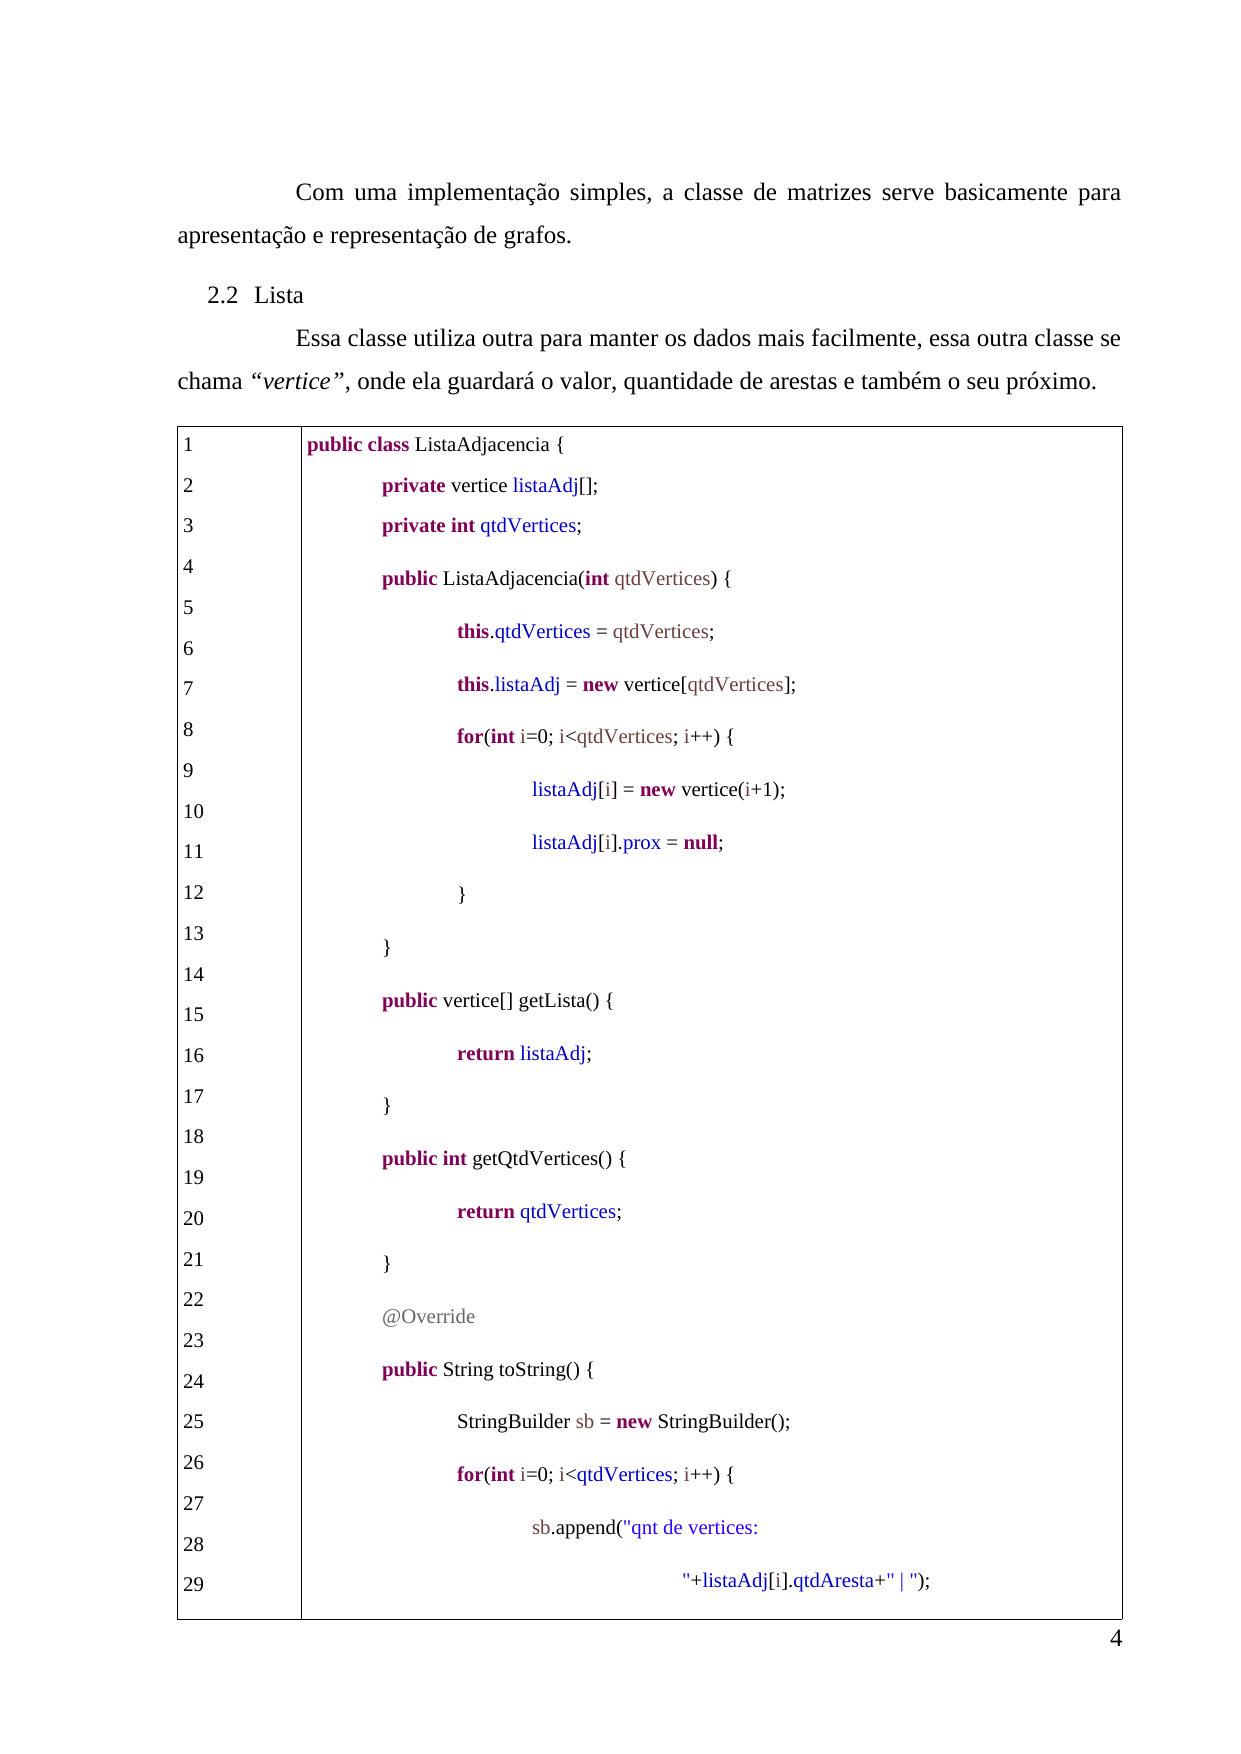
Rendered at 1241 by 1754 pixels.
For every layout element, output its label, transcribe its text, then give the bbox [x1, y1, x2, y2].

text Essa classe utiliza outra para manter os dados mais facilmente, essa outra classe se chama “vertice”, onde ela guardará o valor, quantidade de arestas e também o seu próximo. [177, 323, 1122, 395]
text Com uma implementação simples, a classe de matrizes serve basicamente para apresentação e representação de grafos. [177, 177, 1122, 249]
table_header public class ListaAdjacencia { private vertice listaAdj[]; private int qtdVertices; public ListaAdjacencia(int qtdVertices) { this.qtdVertices = qtdVertices; this.listaAdj = new vertice[qtdVertices]; for(int i=0; i<qtdVertices; i++) { listaAdj[i] = new vertice(i+1); listaAdj[i].prox = null; } } public vertice[] getLista() { return listaAdj; } public int getQtdVertices() { return qtdVertices; } @Override public String toString() { StringBuilder sb = new StringBuilder(); for(int i=0; i<qtdVertices; i++) { sb.append("qnt de vertices: "+listaAdj[i].qtdAresta+" | "); [302, 427, 1122, 1619]
table_header 1 2 3 4 5 6 7 8 9 10 11 12 13 14 15 16 17 18 19 20 21 22 23 24 25 26 27 28 29 [178, 427, 301, 1619]
subtitle Lista [201, 280, 1122, 309]
